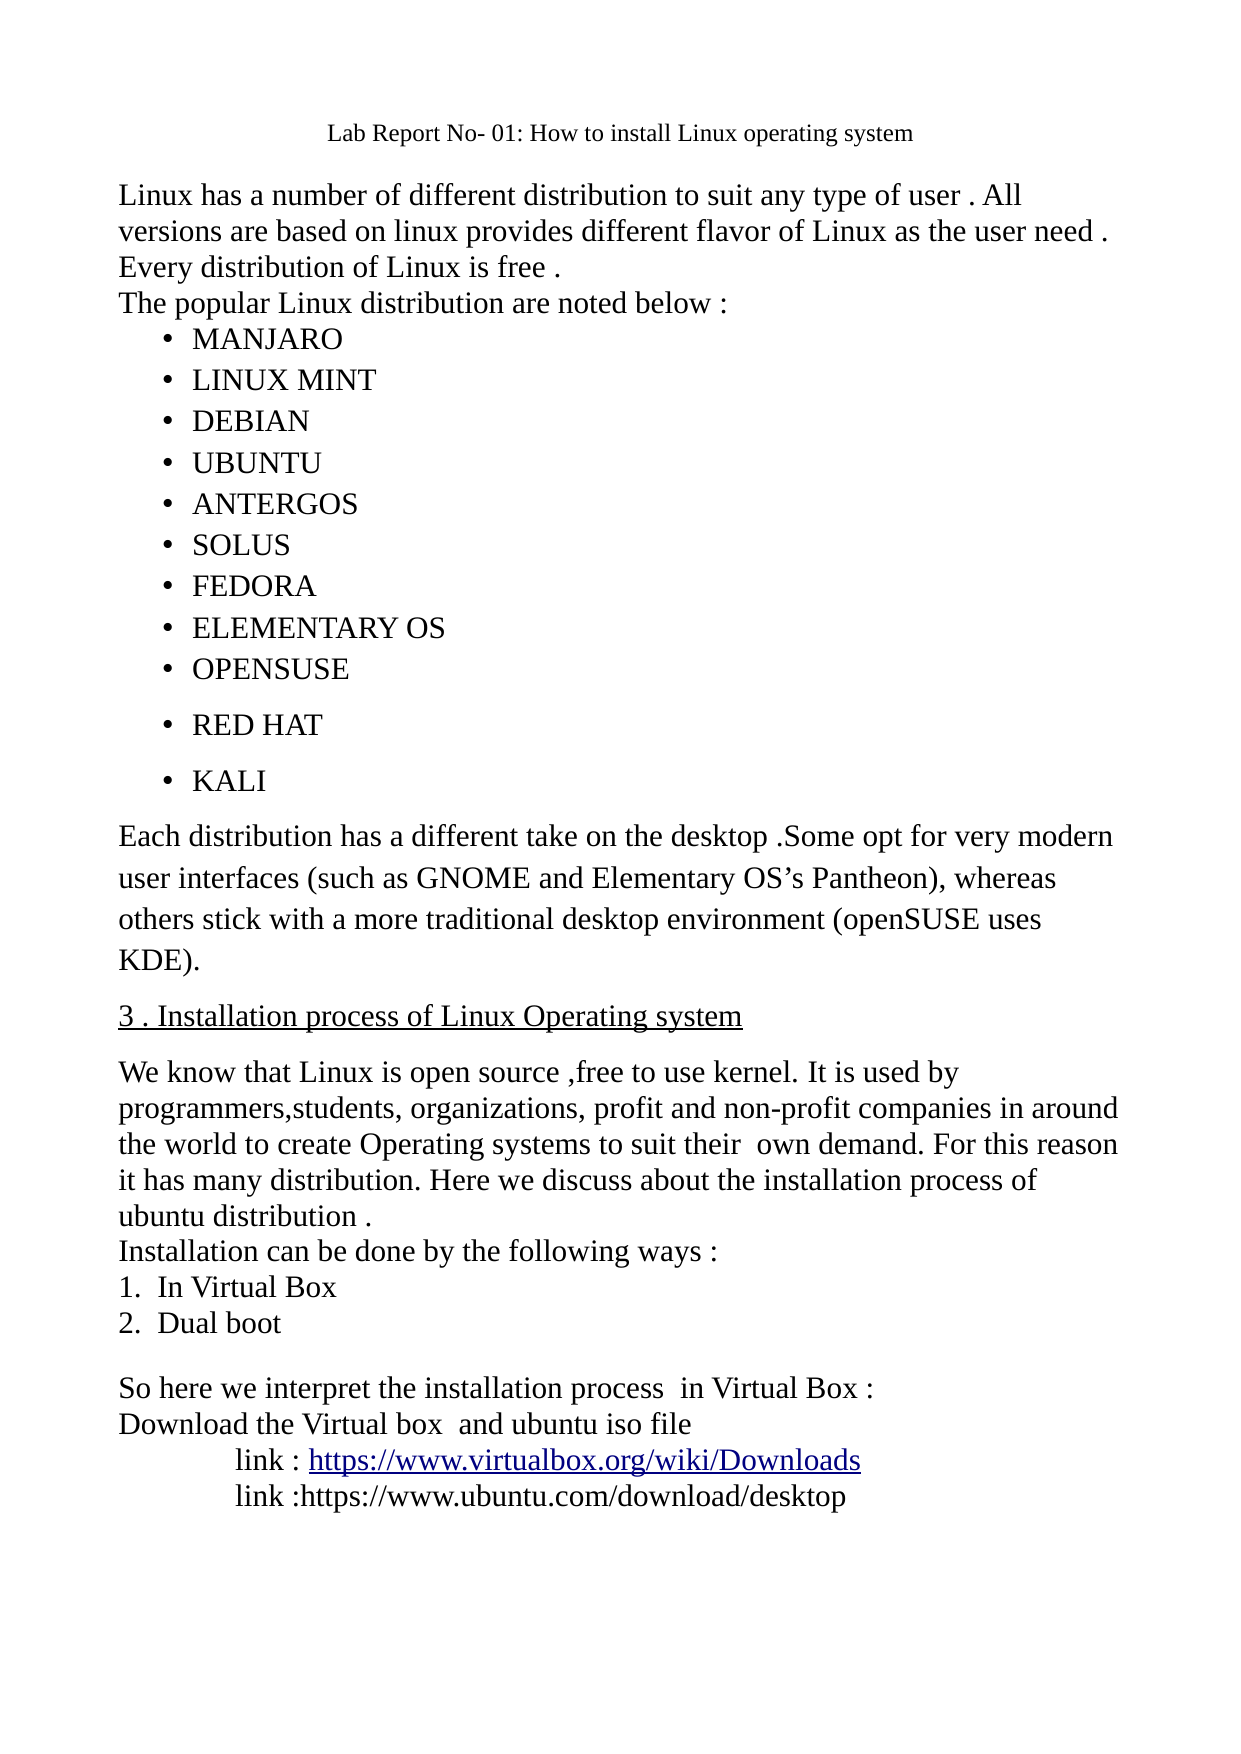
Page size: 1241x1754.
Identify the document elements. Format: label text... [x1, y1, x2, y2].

text Each distribution has a different take on the desktop .Some opt for very modern user interfaces (such as GNOME and Elementary OS’s Pantheon), whereas others stick with a more traditional desktop environment (openSUSE uses KDE). [118, 818, 1122, 977]
text The popular Linux distribution are noted below : [118, 284, 1122, 320]
text link :https://www.ubuntu.com/download/desktop [118, 1477, 1122, 1513]
text 2. Dual boot [118, 1304, 1122, 1341]
list KALI [162, 762, 1122, 798]
list SOLUS [162, 526, 1122, 562]
list RED HAT [162, 706, 1122, 742]
text Installation can be done by the following ways : [118, 1233, 1122, 1269]
text We know that Linux is open source ,free to use kernel. It is used by programmers,students, organizations, profit and non-profit companies in around the world to create Operating systems to suit their own demand. For this reason it has many distribution. Here we discuss about the installation process of ubuntu distribution . [118, 1053, 1122, 1233]
list ELEMENTARY OS [162, 609, 1122, 645]
list UBUNTU [162, 444, 1122, 480]
text Linux has a number of different distribution to suit any type of user . All versions are based on linux provides different flavor of Linux as the user need . Every distribution of Linux is free . [118, 176, 1122, 284]
list OPENSUSE [162, 650, 1122, 686]
text So here we interpret the installation process in Virtual Box : Download the Virtual box and ubuntu iso file [118, 1369, 1122, 1441]
list MANJARO [162, 320, 1122, 356]
list ANTERGOS [162, 485, 1122, 521]
text 1. In Virtual Box [118, 1269, 1122, 1304]
text link : https://www.virtualbox.org/wiki/Downloads [118, 1441, 1122, 1477]
text 3 . Installation process of Linux Operating system [118, 997, 1122, 1033]
list FEDORA [162, 568, 1122, 603]
list DEBIAN [162, 403, 1122, 438]
list LINUX MINT [162, 361, 1122, 397]
